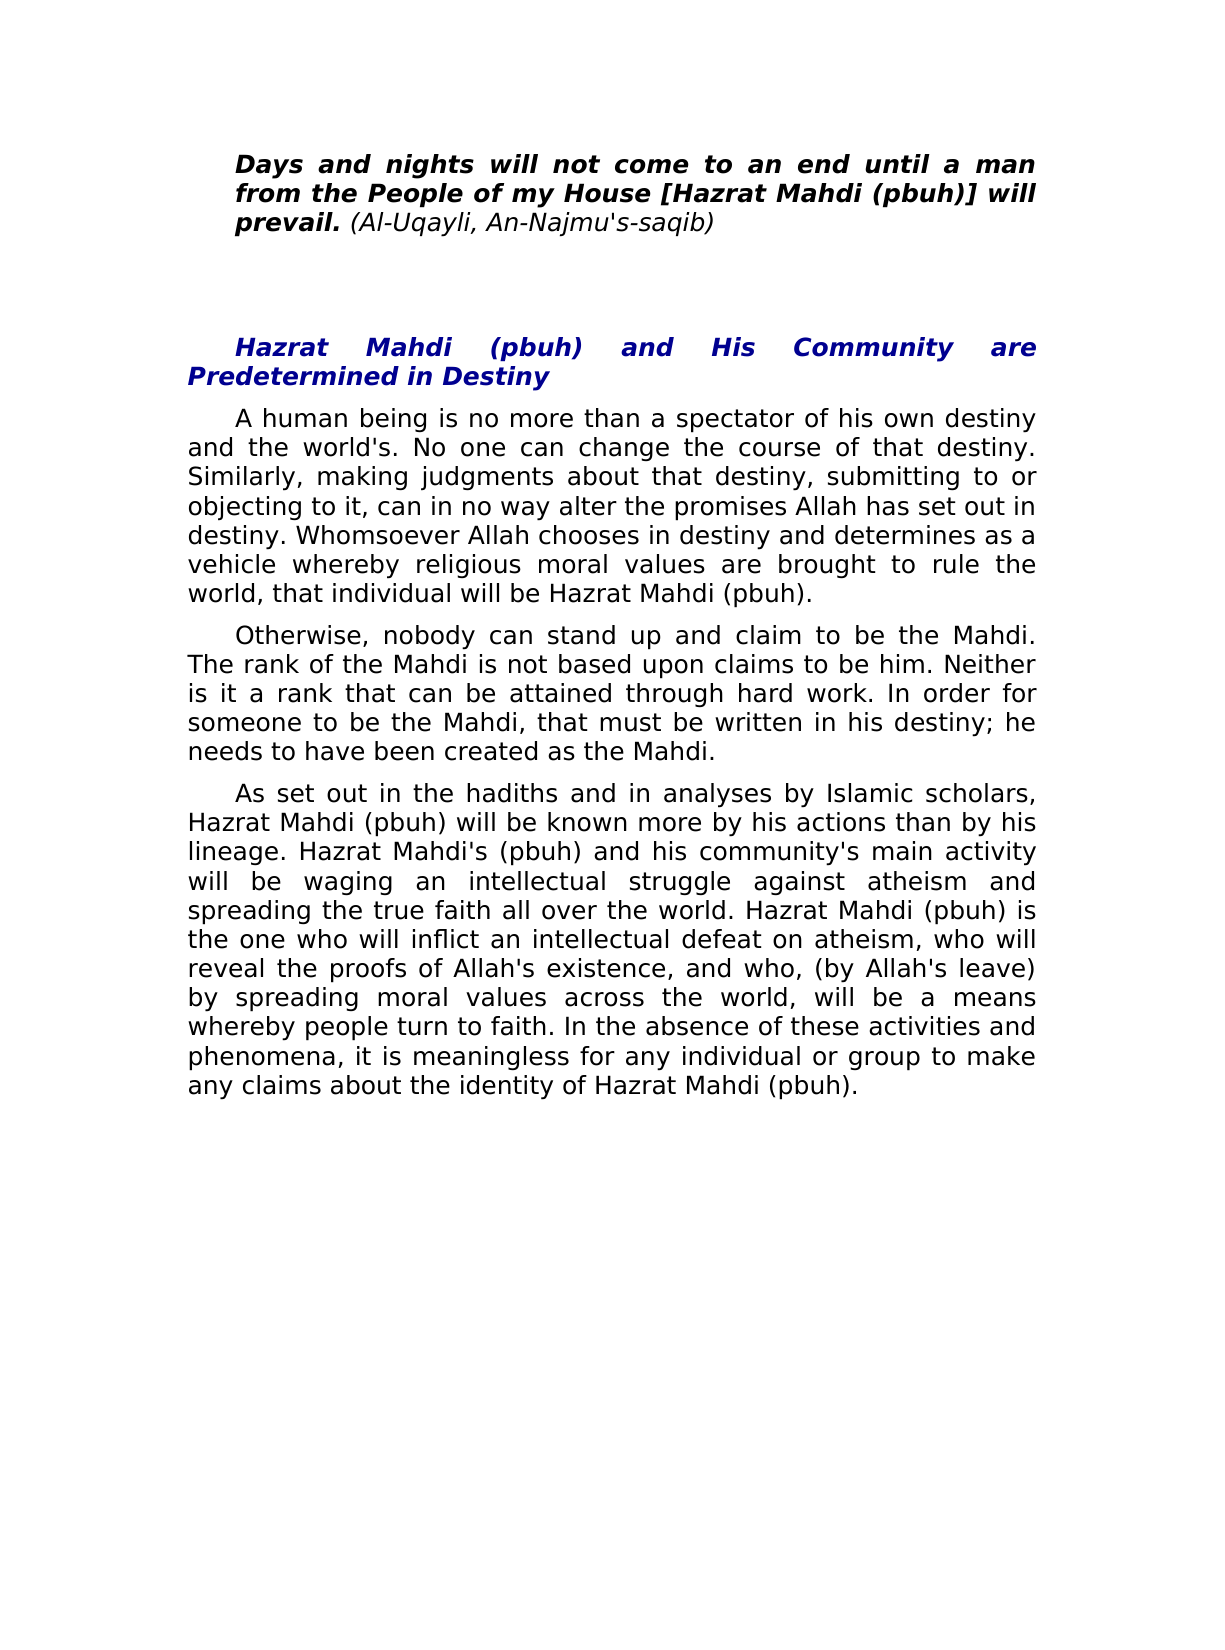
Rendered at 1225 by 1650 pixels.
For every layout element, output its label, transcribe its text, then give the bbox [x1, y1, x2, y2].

text As set out in the hadiths and in analyses by Islamic scholars, Hazrat Mahdi (pbuh) will be known more by his actions than by his lineage. Hazrat Mahdi's (pbuh) and his community's main activity will be waging an intellectual struggle against atheism and spreading the true faith all over the world. Hazrat Mahdi (pbuh) is the one who will inflict an intellectual defeat on atheism, who will reveal the proofs of Allah's existence, and who, (by Allah's leave) by spreading moral values across the world, will be a means whereby people turn to faith. In the absence of these activities and phenomena, it is meaningless for any individual or group to make any claims about the identity of Hazrat Mahdi (pbuh). [187, 779, 1037, 1100]
text Otherwise, nobody can stand up and claim to be the Mahdi. The rank of the Mahdi is not based upon claims to be him. Neither is it a rank that can be attained through hard work. In order for someone to be the Mahdi, that must be written in his destiny; he needs to have been created as the Mahdi. [187, 621, 1037, 767]
text Days and nights will not come to an end until a man from the People of my House [Hazrat Mahdi (pbuh)] will prevail. (Al-Uqayli, An-Najmu's-saqib) [235, 150, 1037, 237]
text A human being is no more than a spectator of his own destiny and the world's. No one can change the course of that destiny. Similarly, making judgments about that destiny, submitting to or objecting to it, can in no way alter the promises Allah has set out in destiny. Whomsoever Allah chooses in destiny and determines as a vehicle whereby religious moral values are brought to rule the world, that individual will be Hazrat Mahdi (pbuh). [187, 404, 1037, 608]
text Hazrat Mahdi (pbuh) and His Community are Predetermined in Destiny [187, 333, 1037, 392]
